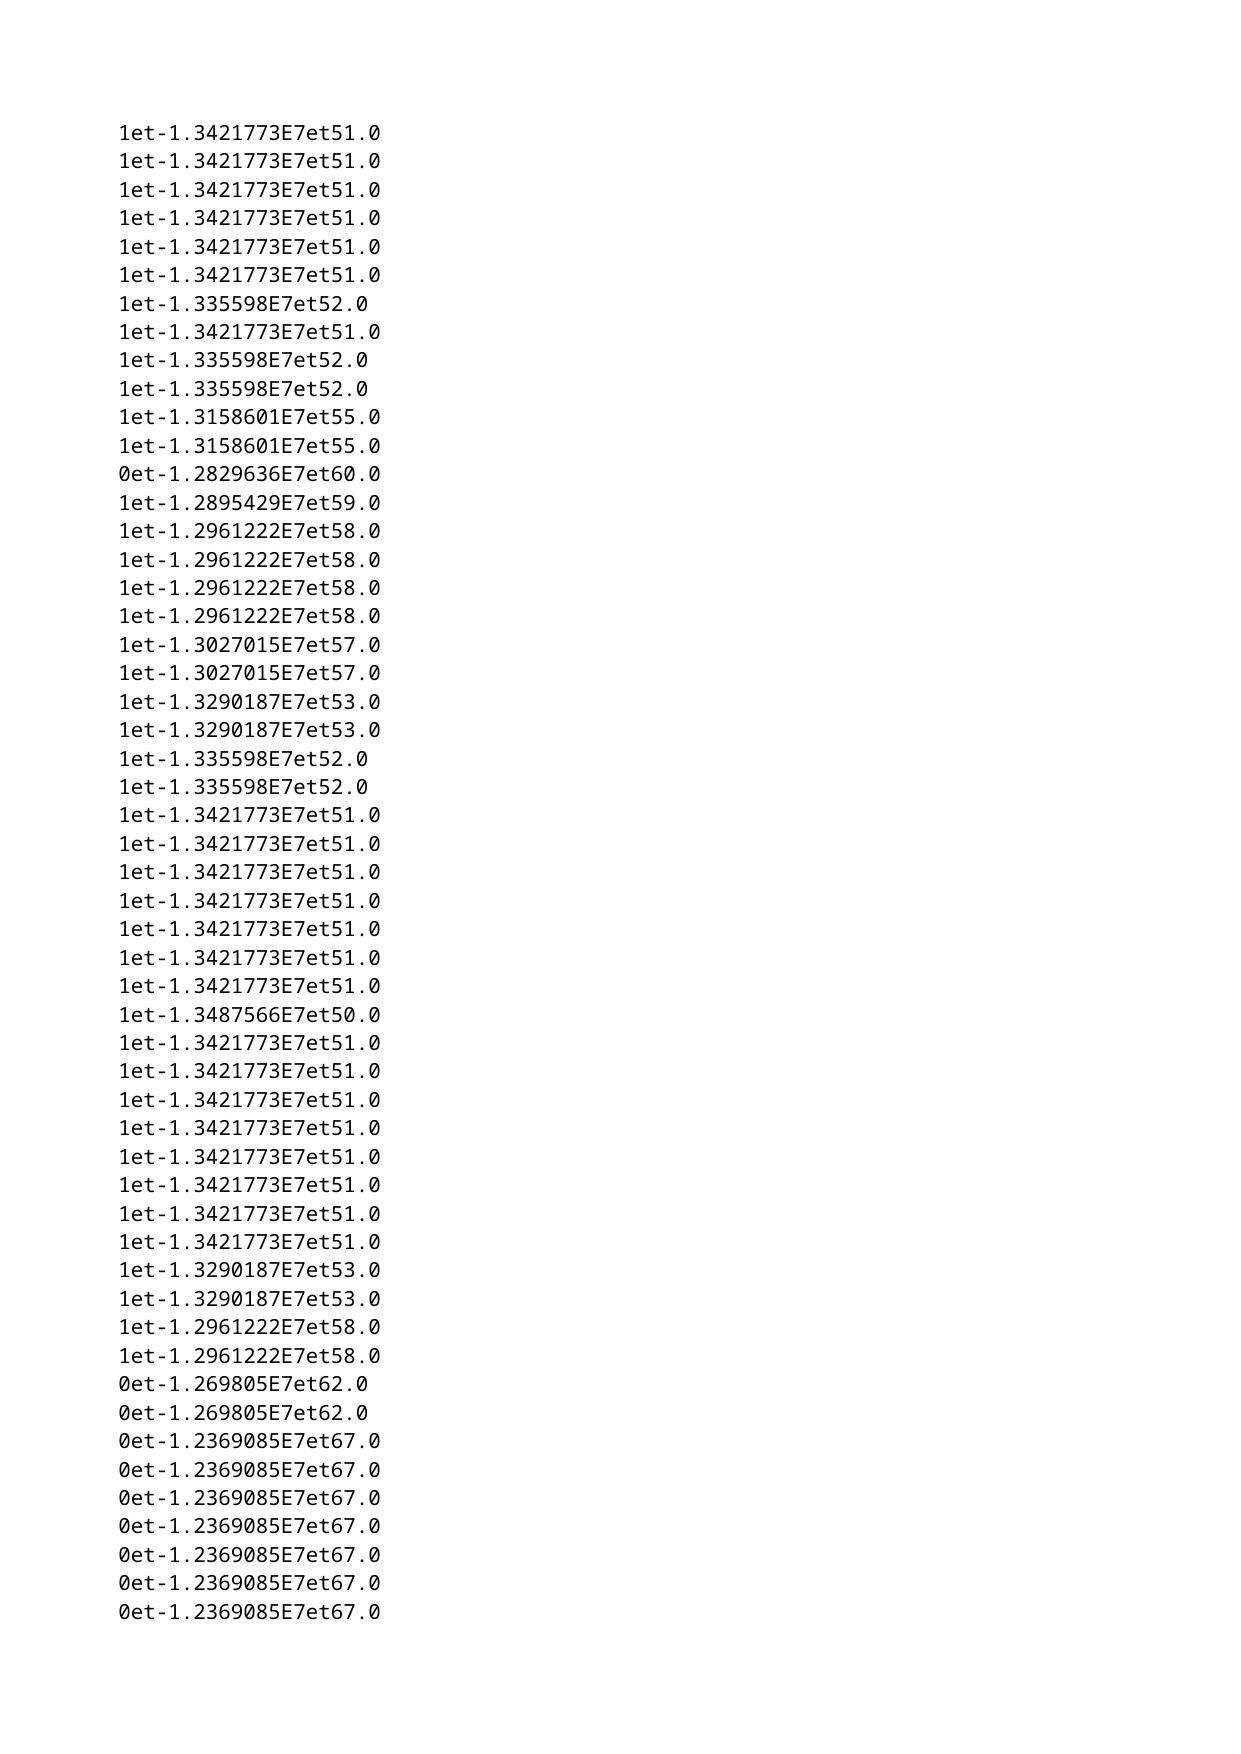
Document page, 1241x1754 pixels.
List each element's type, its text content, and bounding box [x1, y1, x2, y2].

text 0et-1.2369085E7et67.0 [118, 1455, 1122, 1483]
text 1et-1.3158601E7et55.0 [118, 431, 1122, 459]
text 1et-1.3421773E7et51.0 [118, 1113, 1122, 1142]
text 1et-1.3421773E7et51.0 [118, 147, 1122, 175]
text 1et-1.2895429E7et59.0 [118, 488, 1122, 516]
text 1et-1.3421773E7et51.0 [118, 317, 1122, 346]
text 0et-1.2369085E7et67.0 [118, 1483, 1122, 1512]
text 1et-1.2961222E7et58.0 [118, 516, 1122, 545]
text 1et-1.3290187E7et53.0 [118, 687, 1122, 715]
text 1et-1.3421773E7et51.0 [118, 1085, 1122, 1113]
text 0et-1.2369085E7et67.0 [118, 1597, 1122, 1625]
text 1et-1.3290187E7et53.0 [118, 1256, 1122, 1284]
text 0et-1.269805E7et62.0 [118, 1369, 1122, 1398]
text 1et-1.335598E7et52.0 [118, 374, 1122, 402]
text 1et-1.3421773E7et51.0 [118, 1170, 1122, 1199]
text 0et-1.2369085E7et67.0 [118, 1568, 1122, 1597]
text 1et-1.3421773E7et51.0 [118, 914, 1122, 943]
text 1et-1.2961222E7et58.0 [118, 1341, 1122, 1369]
text 0et-1.2369085E7et67.0 [118, 1512, 1122, 1540]
text 1et-1.3421773E7et51.0 [118, 943, 1122, 971]
text 1et-1.3027015E7et57.0 [118, 658, 1122, 687]
text 1et-1.2961222E7et58.0 [118, 545, 1122, 573]
text 1et-1.3421773E7et51.0 [118, 260, 1122, 289]
text 1et-1.2961222E7et58.0 [118, 602, 1122, 630]
text 0et-1.269805E7et62.0 [118, 1398, 1122, 1426]
text 1et-1.3421773E7et51.0 [118, 232, 1122, 260]
text 1et-1.3290187E7et53.0 [118, 715, 1122, 744]
text 1et-1.3421773E7et51.0 [118, 203, 1122, 232]
text 1et-1.3421773E7et51.0 [118, 801, 1122, 829]
text 1et-1.3158601E7et55.0 [118, 402, 1122, 431]
text 1et-1.3421773E7et51.0 [118, 1199, 1122, 1227]
text 0et-1.2369085E7et67.0 [118, 1540, 1122, 1568]
text 1et-1.3290187E7et53.0 [118, 1284, 1122, 1312]
text 1et-1.2961222E7et58.0 [118, 573, 1122, 602]
text 1et-1.335598E7et52.0 [118, 744, 1122, 772]
text 1et-1.3421773E7et51.0 [118, 971, 1122, 1000]
text 1et-1.3487566E7et50.0 [118, 1000, 1122, 1028]
text 1et-1.3027015E7et57.0 [118, 630, 1122, 658]
text 1et-1.3421773E7et51.0 [118, 175, 1122, 203]
text 1et-1.3421773E7et51.0 [118, 886, 1122, 914]
text 1et-1.3421773E7et51.0 [118, 1142, 1122, 1170]
text 0et-1.2369085E7et67.0 [118, 1426, 1122, 1455]
text 1et-1.3421773E7et51.0 [118, 118, 1122, 147]
text 1et-1.335598E7et52.0 [118, 289, 1122, 317]
text 1et-1.2961222E7et58.0 [118, 1312, 1122, 1341]
text 1et-1.3421773E7et51.0 [118, 857, 1122, 886]
text 1et-1.3421773E7et51.0 [118, 1227, 1122, 1256]
text 0et-1.2829636E7et60.0 [118, 459, 1122, 488]
text 1et-1.335598E7et52.0 [118, 346, 1122, 374]
text 1et-1.3421773E7et51.0 [118, 1057, 1122, 1085]
text 1et-1.3421773E7et51.0 [118, 829, 1122, 857]
text 1et-1.3421773E7et51.0 [118, 1028, 1122, 1057]
text 1et-1.335598E7et52.0 [118, 772, 1122, 801]
